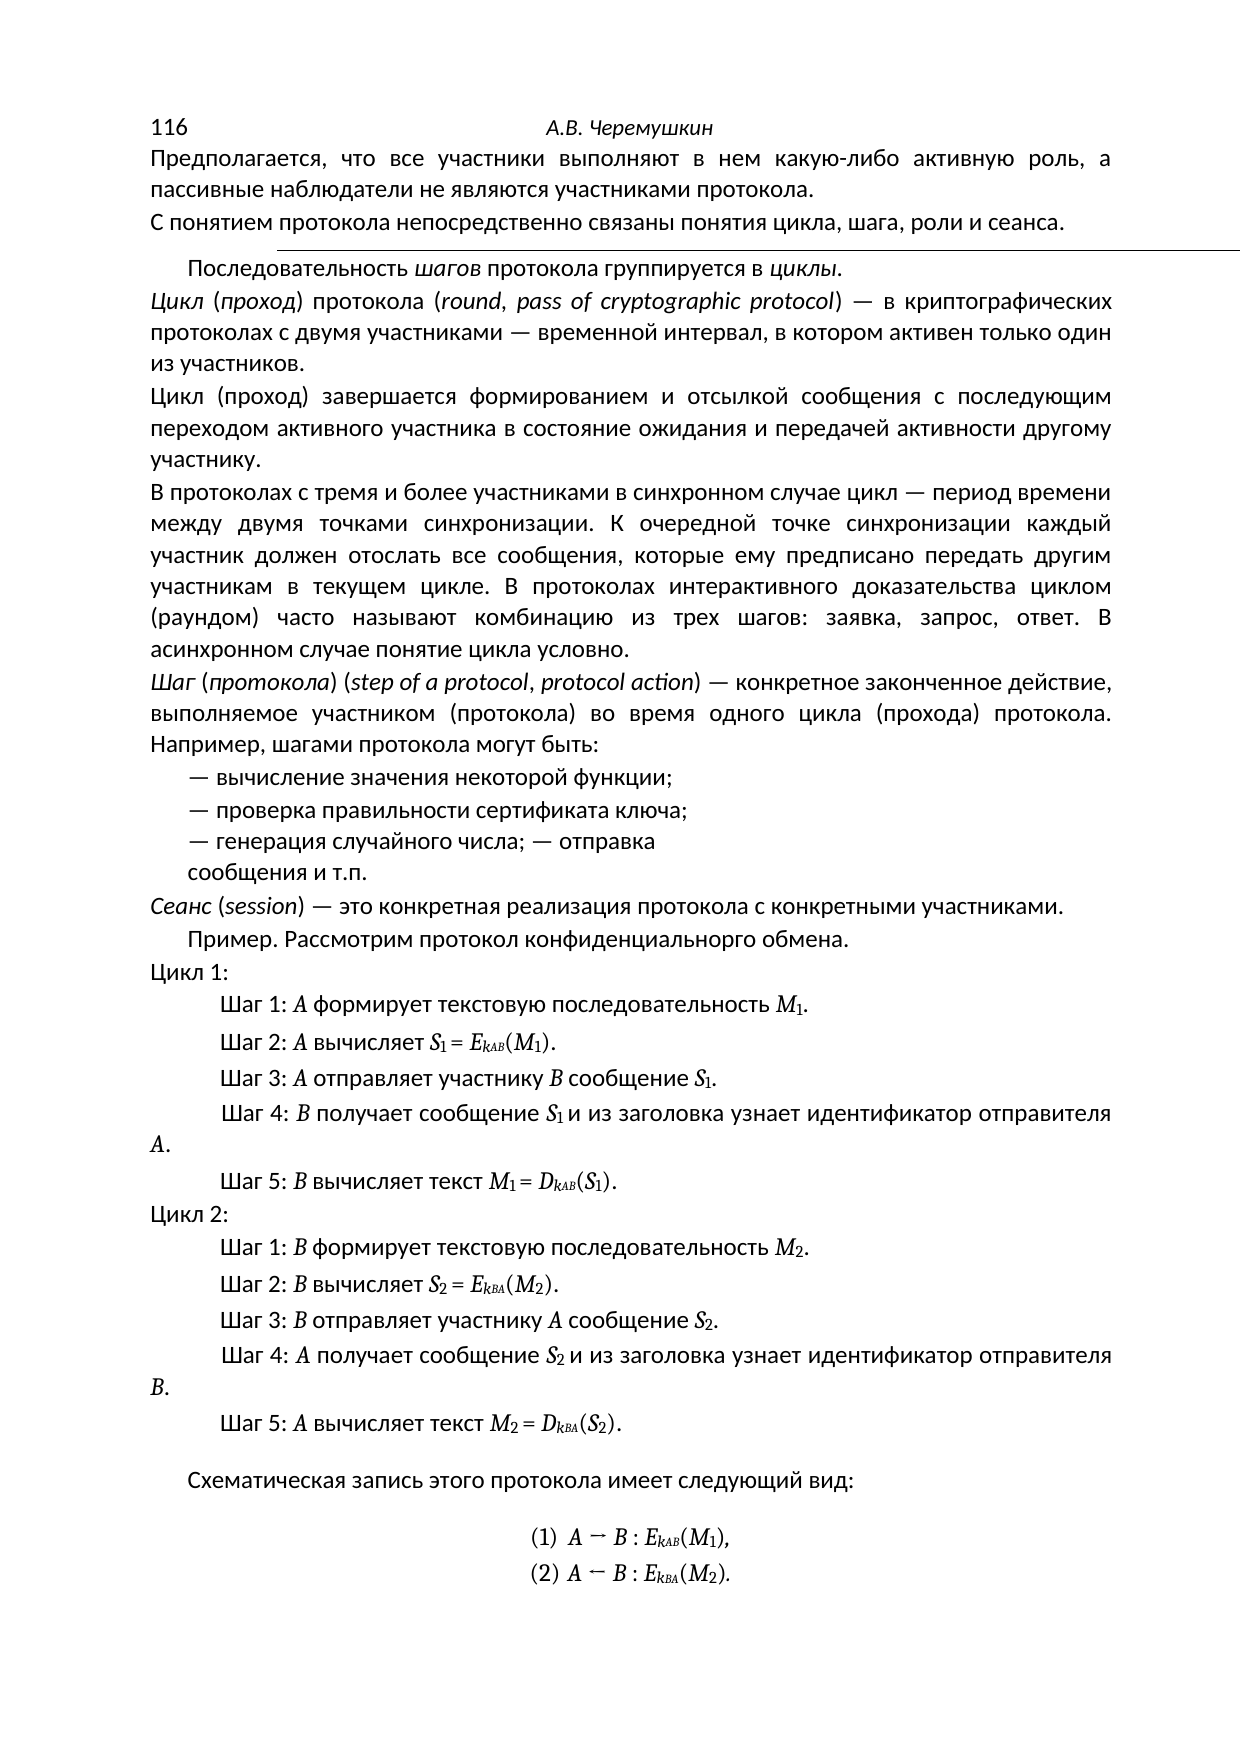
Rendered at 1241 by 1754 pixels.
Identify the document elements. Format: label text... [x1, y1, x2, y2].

text Шаг (протокола) (step of a protocol, protocol action) — конкретное законченное действие, выполняемое участником (протокола) во время одного цикла (прохода) протокола. Например, шагами протокола могут быть: [150, 666, 1113, 759]
list A → B : EkAB(M1), [153, 1523, 1110, 1551]
text Цикл 2: [150, 1198, 1113, 1228]
text Цикл 1: [150, 956, 1113, 986]
text Предполагается, что все участники выполняют в нем какую-либо активную роль, а пассивные наблюдатели не являются участниками протокола. [150, 142, 1113, 204]
text Шаг 3: B отправляет участнику A сообщение S2. [220, 1304, 1113, 1334]
text Сеанс (session) — это конкретная реализация протокола с конкретными участниками. [150, 890, 1113, 920]
text Пример. Рассмотрим протокол конфиденциальнорго обмена. [187, 923, 1113, 953]
text С понятием протокола непосредственно связаны понятия цикла, шага, роли и сеанса. [150, 206, 1113, 237]
text Цикл (проход) завершается формированием и отсылкой сообщения с последующим переходом активного участника в состояние ожидания и передачей активности другому участнику. [150, 381, 1113, 474]
text Шаг 2: B вычисляет S2 = EkBA(M2). [220, 1268, 1113, 1298]
text Схематическая запись этого протокола имеет следующий вид: [187, 1464, 1113, 1494]
text Шаг 1: A формирует текстовую последовательность M1. [220, 989, 1113, 1019]
text Шаг 2: A вычисляет S1 = EkAB(M1). [220, 1026, 1113, 1056]
text Шаг 3: A отправляет участнику B сообщение S1. [220, 1062, 1113, 1092]
text Шаг 4: A получает сообщение S2 и из заголовка узнает идентификатор отправителя B. [150, 1339, 1113, 1401]
text Шаг 4: B получает сообщение S1 и из заголовка узнает идентификатор отправителя A. [150, 1097, 1113, 1159]
text Шаг 5: B вычисляет текст M1 = DkAB(S1). [220, 1165, 1113, 1195]
list A ← B : EkBA(M2). [153, 1559, 1110, 1588]
text Цикл (проход) протокола (round, pass of cryptographic protocol) — в криптографических протоколах с двумя участниками — временной интервал, в котором активен только один из участников. [150, 285, 1113, 378]
text Шаг 5: A вычисляет текст M2 = DkBA(S2). [220, 1407, 1113, 1437]
text — вычисление значения некоторой функции; [187, 761, 1113, 792]
text — проверка правильности сертификата ключа; — генерация случайного числа; — отправка сообщения и т.п. [187, 794, 714, 887]
text Шаг 1: B формирует текстовую последовательность M2. [220, 1231, 1113, 1261]
text В протоколах с тремя и более участниками в синхронном случае цикл — период времени между двумя точками синхронизации. К очередной точке синхронизации каждый участник должен отослать все сообщения, которые ему предписано передать другим участникам в текущем цикле. В протоколах интерактивного доказательства циклом (раундом) часто называют комбинацию из трех шагов: заявка, запрос, ответ. В асинхронном случае понятие цикла условно. [150, 476, 1113, 663]
text Последовательность шагов протокола группируется в циклы. [187, 239, 1113, 282]
